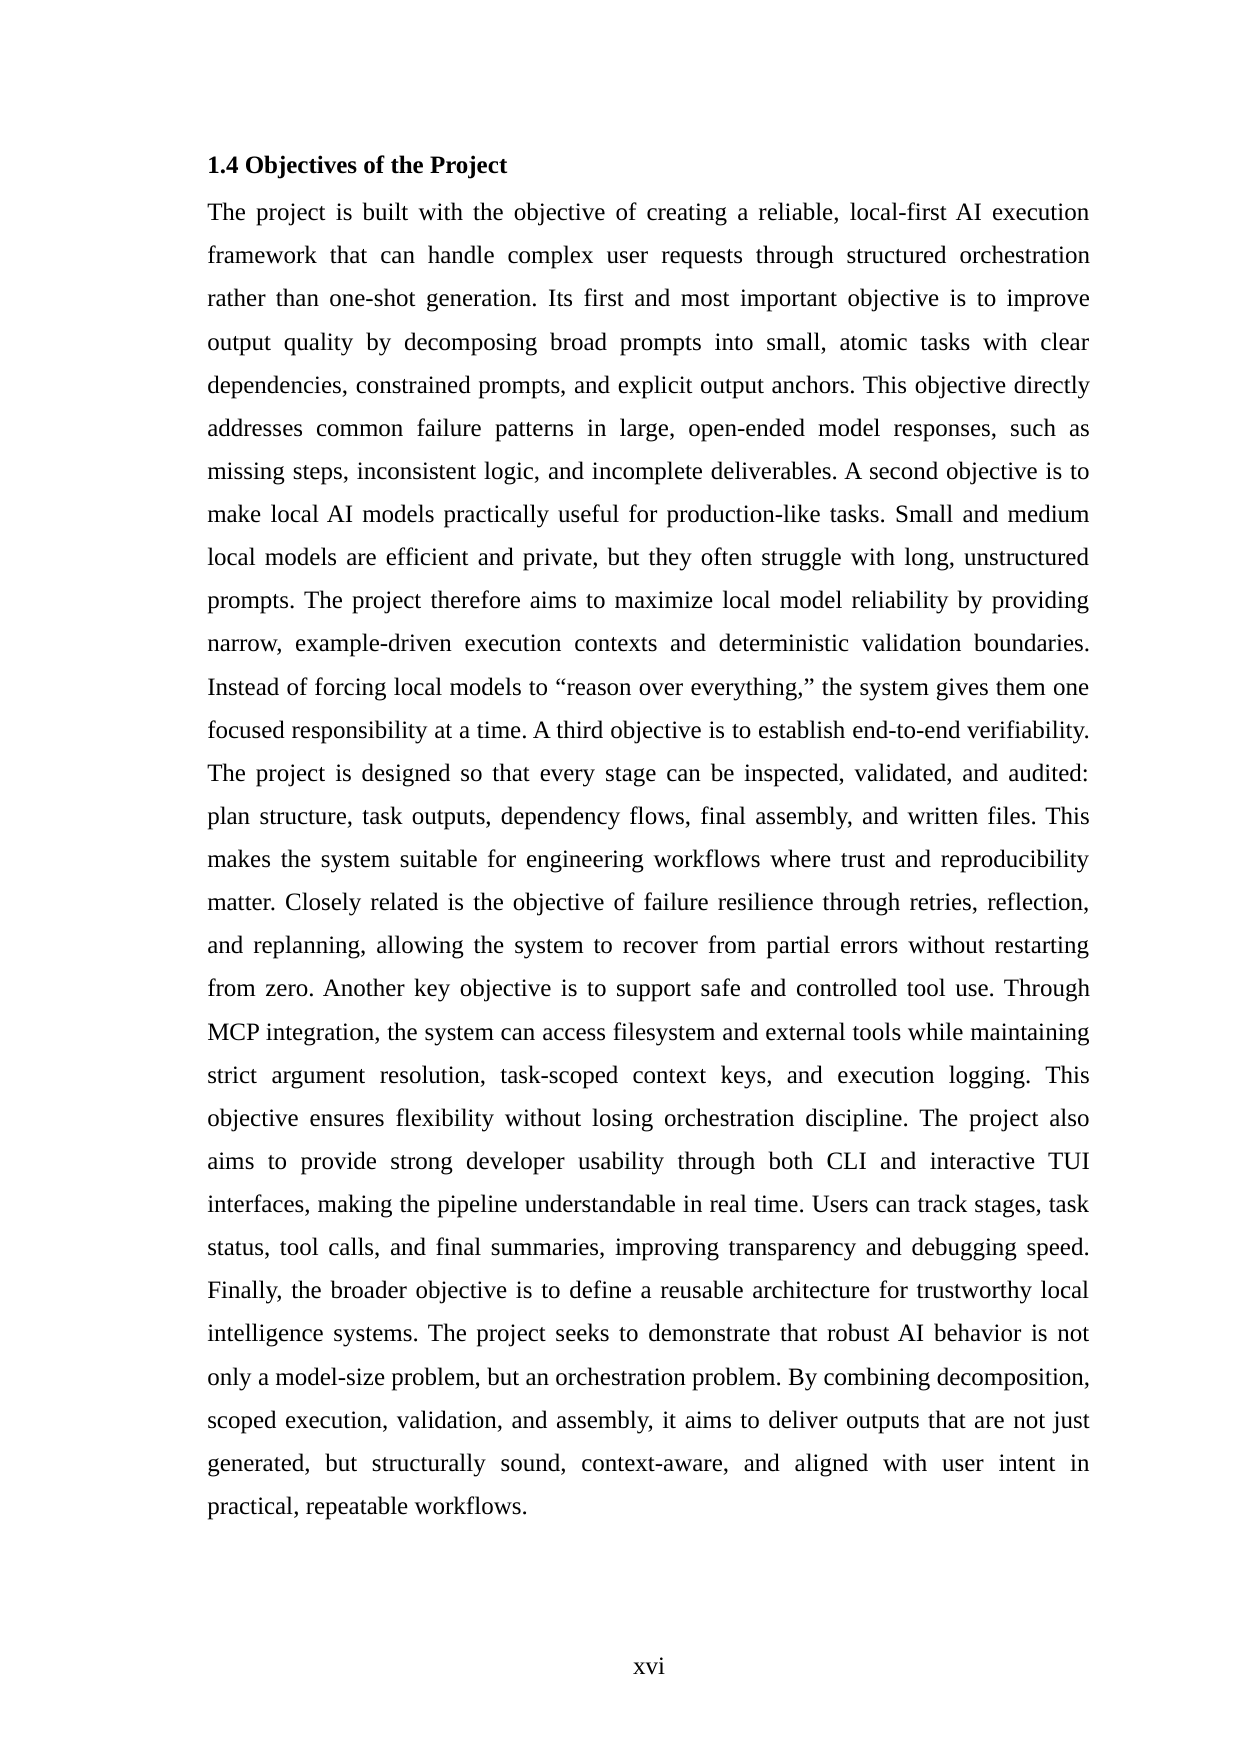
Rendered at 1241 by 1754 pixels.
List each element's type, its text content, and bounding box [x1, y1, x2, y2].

text 1.4 Objectives of the Project [207, 150, 1091, 179]
text The project is built with the objective of creating a reliable, local-first AI execution framework that can handle complex user requests through structured orchestration rather than one-shot generation. Its first and most important objective is to improve output quality by decomposing broad prompts into small, atomic tasks with clear dependencies, constrained prompts, and explicit output anchors. This objective directly addresses common failure patterns in large, open-ended model responses, such as missing steps, inconsistent logic, and incomplete deliverables. A second objective is to make local AI models practically useful for production-like tasks. Small and medium local models are efficient and private, but they often struggle with long, unstructured prompts. The project therefore aims to maximize local model reliability by providing narrow, example-driven execution contexts and deterministic validation boundaries. Instead of forcing local models to “reason over everything,” the system gives them one focused responsibility at a time. A third objective is to establish end-to-end verifiability. The project is designed so that every stage can be inspected, validated, and audited: plan structure, task outputs, dependency flows, final assembly, and written files. This makes the system suitable for engineering workflows where trust and reproducibility matter. Closely related is the objective of failure resilience through retries, reflection, and replanning, allowing the system to recover from partial errors without restarting from zero. Another key objective is to support safe and controlled tool use. Through MCP integration, the system can access filesystem and external tools while maintaining strict argument resolution, task-scoped context keys, and execution logging. This objective ensures flexibility without losing orchestration discipline. The project also aims to provide strong developer usability through both CLI and interactive TUI interfaces, making the pipeline understandable in real time. Users can track stages, task status, tool calls, and final summaries, improving transparency and debugging speed. Finally, the broader objective is to define a reusable architecture for trustworthy local intelligence systems. The project seeks to demonstrate that robust AI behavior is not only a model-size problem, but an orchestration problem. By combining decomposition, scoped execution, validation, and assembly, it aims to deliver outputs that are not just generated, but structurally sound, context-aware, and aligned with user intent in practical, repeatable workflows. [207, 197, 1091, 1520]
